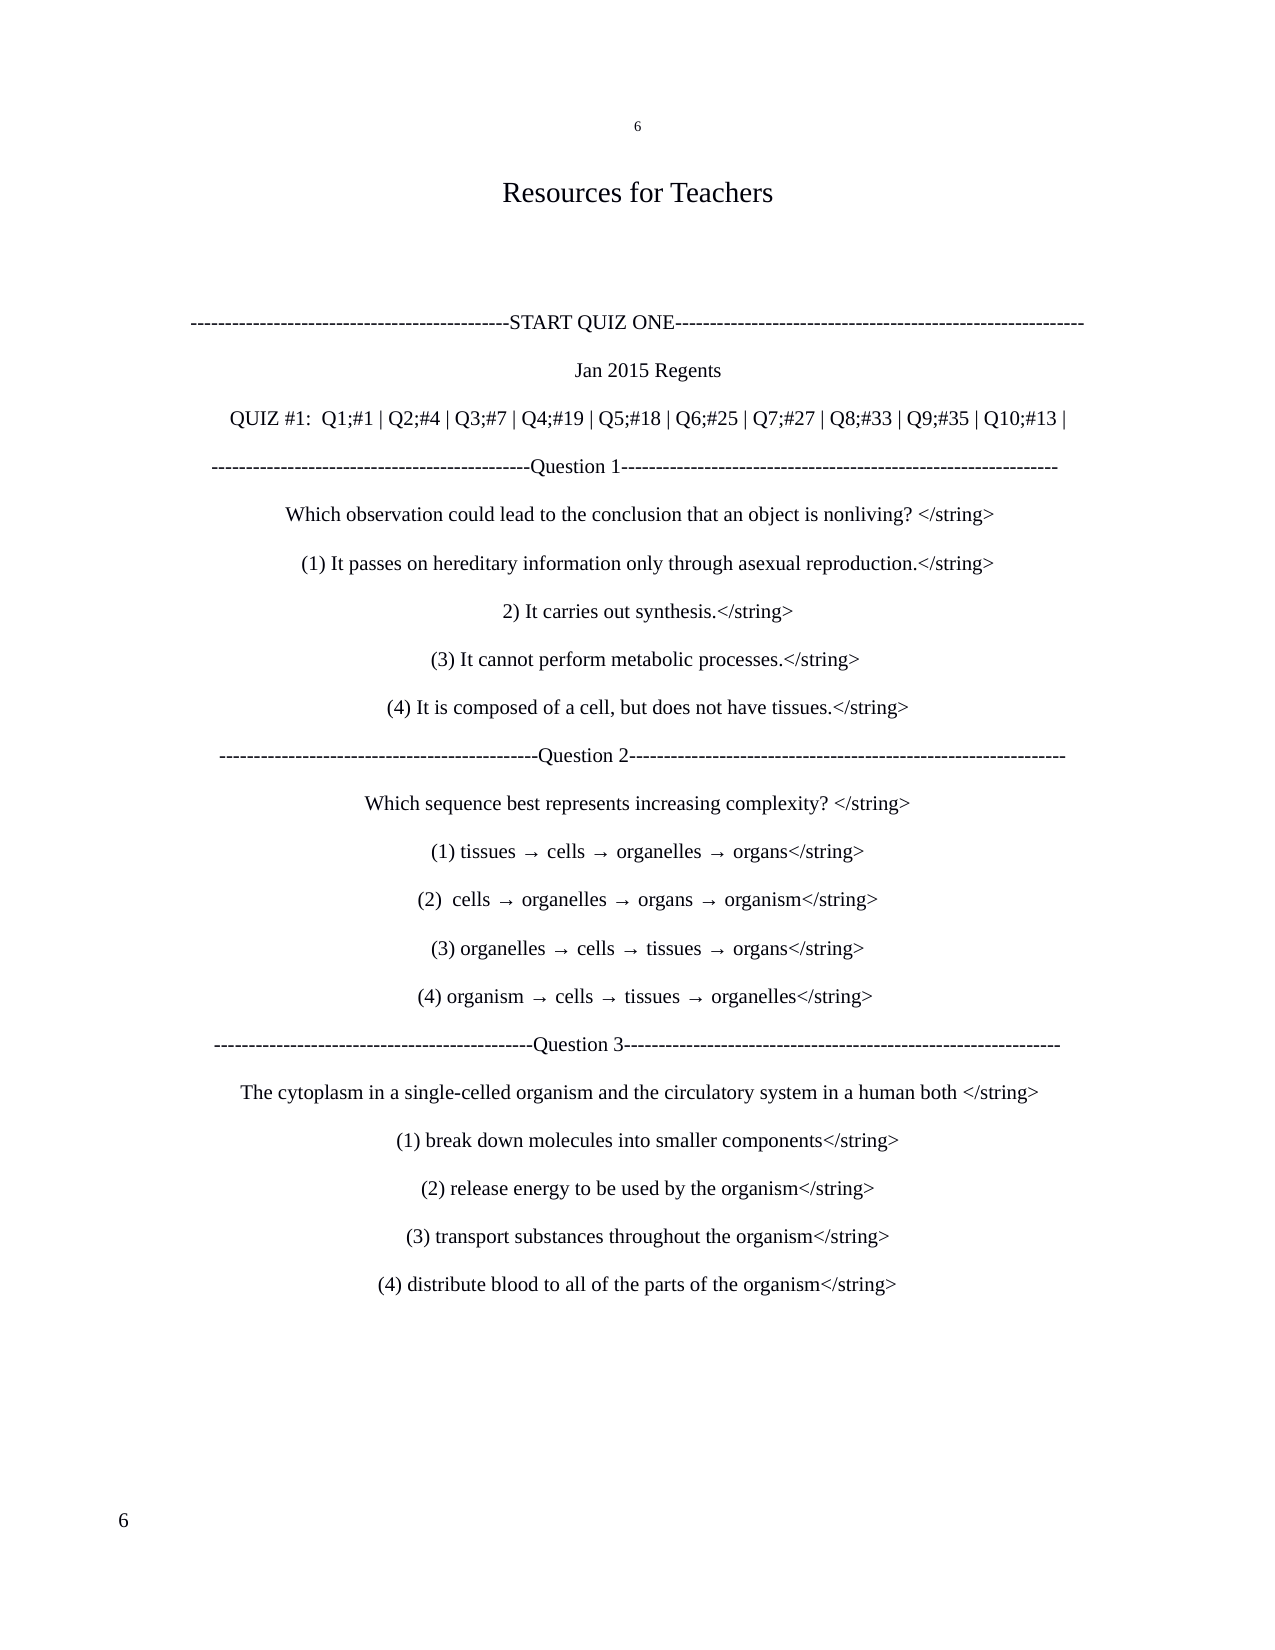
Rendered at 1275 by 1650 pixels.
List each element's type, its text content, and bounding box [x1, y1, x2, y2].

text ----------------------------------------------Question 1--------------------------------------------------------------- [118, 454, 1157, 478]
text (1) It passes on hereditary information only through asexual reproduction.</string> [118, 550, 1157, 574]
text (2) cells → organelles → organs → organism</string> [118, 887, 1157, 911]
text Resources for Teachers [118, 176, 1157, 209]
text (4) It is composed of a cell, but does not have tissues.</string> [118, 695, 1157, 719]
text 2) It carries out synthesis.</string> [118, 598, 1157, 623]
text The cytoplasm in a single-celled organism and the circulatory system in a human both </string> [118, 1080, 1157, 1104]
text ----------------------------------------------START QUIZ ONE----------------------------------------------------------- [118, 310, 1157, 334]
text (3) transport substances throughout the organism</string> [118, 1224, 1157, 1248]
text (1) tissues → cells → organelles → organs</string> [118, 839, 1157, 863]
text Which sequence best represents increasing complexity? </string> [118, 791, 1157, 815]
text Jan 2015 Regents [118, 358, 1157, 382]
text (4) distribute blood to all of the parts of the organism</string> [118, 1272, 1157, 1296]
text ----------------------------------------------Question 3--------------------------------------------------------------- [118, 1032, 1157, 1056]
text (3) It cannot perform metabolic processes.</string> [118, 647, 1157, 671]
text (4) organism → cells → tissues → organelles</string> [118, 983, 1157, 1008]
text (1) break down molecules into smaller components</string> [118, 1128, 1157, 1152]
text (2) release energy to be used by the organism</string> [118, 1176, 1157, 1200]
text QUIZ #1: Q1;#1 | Q2;#4 | Q3;#7 | Q4;#19 | Q5;#18 | Q6;#25 | Q7;#27 | Q8;#33 | Q9;#35 | Q10;#13 | [118, 406, 1157, 430]
text (3) organelles → cells → tissues → organs</string> [118, 935, 1157, 959]
text Which observation could lead to the conclusion that an object is nonliving? </string> [118, 502, 1157, 526]
text ----------------------------------------------Question 2--------------------------------------------------------------- [118, 743, 1157, 767]
